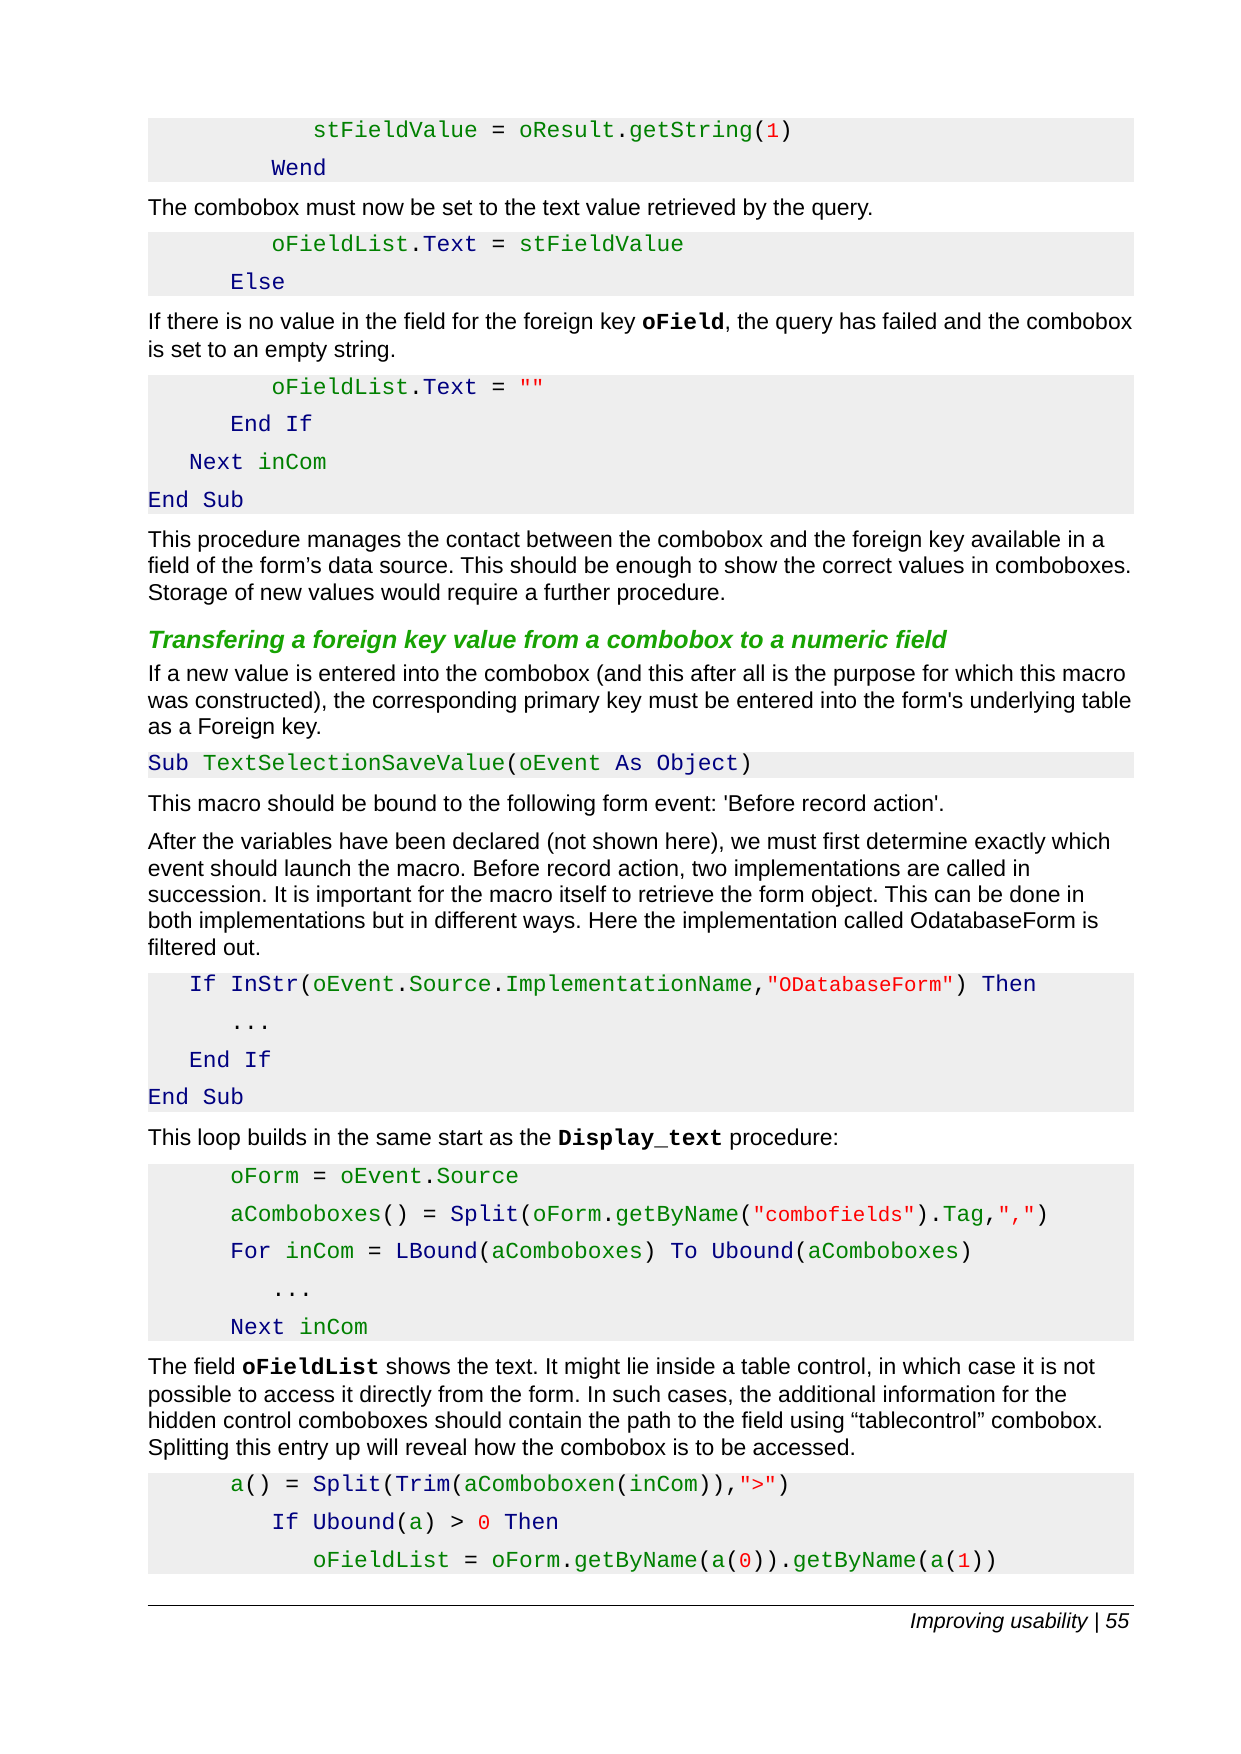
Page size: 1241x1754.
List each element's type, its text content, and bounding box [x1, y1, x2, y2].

text The combobox must now be set to the text value retrieved by the query. [148, 193, 1134, 220]
text ... [148, 1277, 1134, 1303]
text Sub TextSelectionSaveValue(oEvent As Object) [148, 752, 1134, 778]
text End If [148, 1048, 1134, 1074]
text oFieldList.Text = stFieldValue [148, 232, 1134, 258]
text If there is no value in the field for the foreign key oField, the query has failed and the combobox is set to an empty string. [148, 308, 1134, 362]
text The field oFieldList shows the text. It might lie inside a table control, in which case it is not possible to access it directly from the form. In such cases, the additional information for the hidden control comboboxes should contain the path to the field using “tablecontrol” combobox. Splitting this entry up will reveal how the combobox is to be accessed. [148, 1353, 1134, 1460]
text This loop builds in the same start as the Display_text procedure: [148, 1123, 1134, 1152]
text For inCom = LBound(aComboboxes) To Ubound(aComboboxes) [148, 1240, 1134, 1266]
text End If [148, 413, 1134, 439]
text If Ubound(a) > 0 Then [148, 1510, 1134, 1536]
text ... [148, 1010, 1134, 1036]
text aComboboxes() = Split(oForm.getByName("combofields").Tag,",") [148, 1202, 1134, 1228]
text Next inCom [148, 1315, 1134, 1341]
text End Sub [148, 488, 1134, 514]
subtitle Transfering a foreign key value from a combobox to a numeric field [148, 626, 1134, 654]
text a() = Split(Trim(aComboboxen(inCom)),">") [148, 1473, 1134, 1499]
text If a new value is entered into the combobox (and this after all is the purpose for which this macro was constructed), the corresponding primary key must be entered into the form's underlying table as a Foreign key. [148, 660, 1134, 739]
text oFieldList.Text = "" [148, 375, 1134, 401]
text This macro should be bound to the following form event: 'Before record action'. [148, 789, 1134, 816]
text End Sub [148, 1086, 1134, 1112]
text oFieldList = oForm.getByName(a(0)).getByName(a(1)) [148, 1548, 1134, 1574]
text This procedure manages the contact between the combobox and the foreign key available in a field of the form’s data source. This should be enough to show the correct values in comboboxes. Storage of new values would require a further procedure. [148, 526, 1134, 605]
text oForm = oEvent.Source [148, 1164, 1134, 1190]
text Next inCom [148, 450, 1134, 476]
text Else [148, 270, 1134, 296]
text stFieldValue = oResult.getString(1) [148, 118, 1134, 144]
text Wend [148, 156, 1134, 182]
text After the variables have been declared (not shown here), we must first determine exactly which event should launch the macro. Before record action, two implementations are called in succession. It is important for the macro itself to retrieve the form object. This can be done in both implementations but in different ways. Here the implementation called OdatabaseForm is filtered out. [148, 828, 1134, 960]
text If InStr(oEvent.Source.ImplementationName,"ODatabaseForm") Then [148, 973, 1134, 998]
